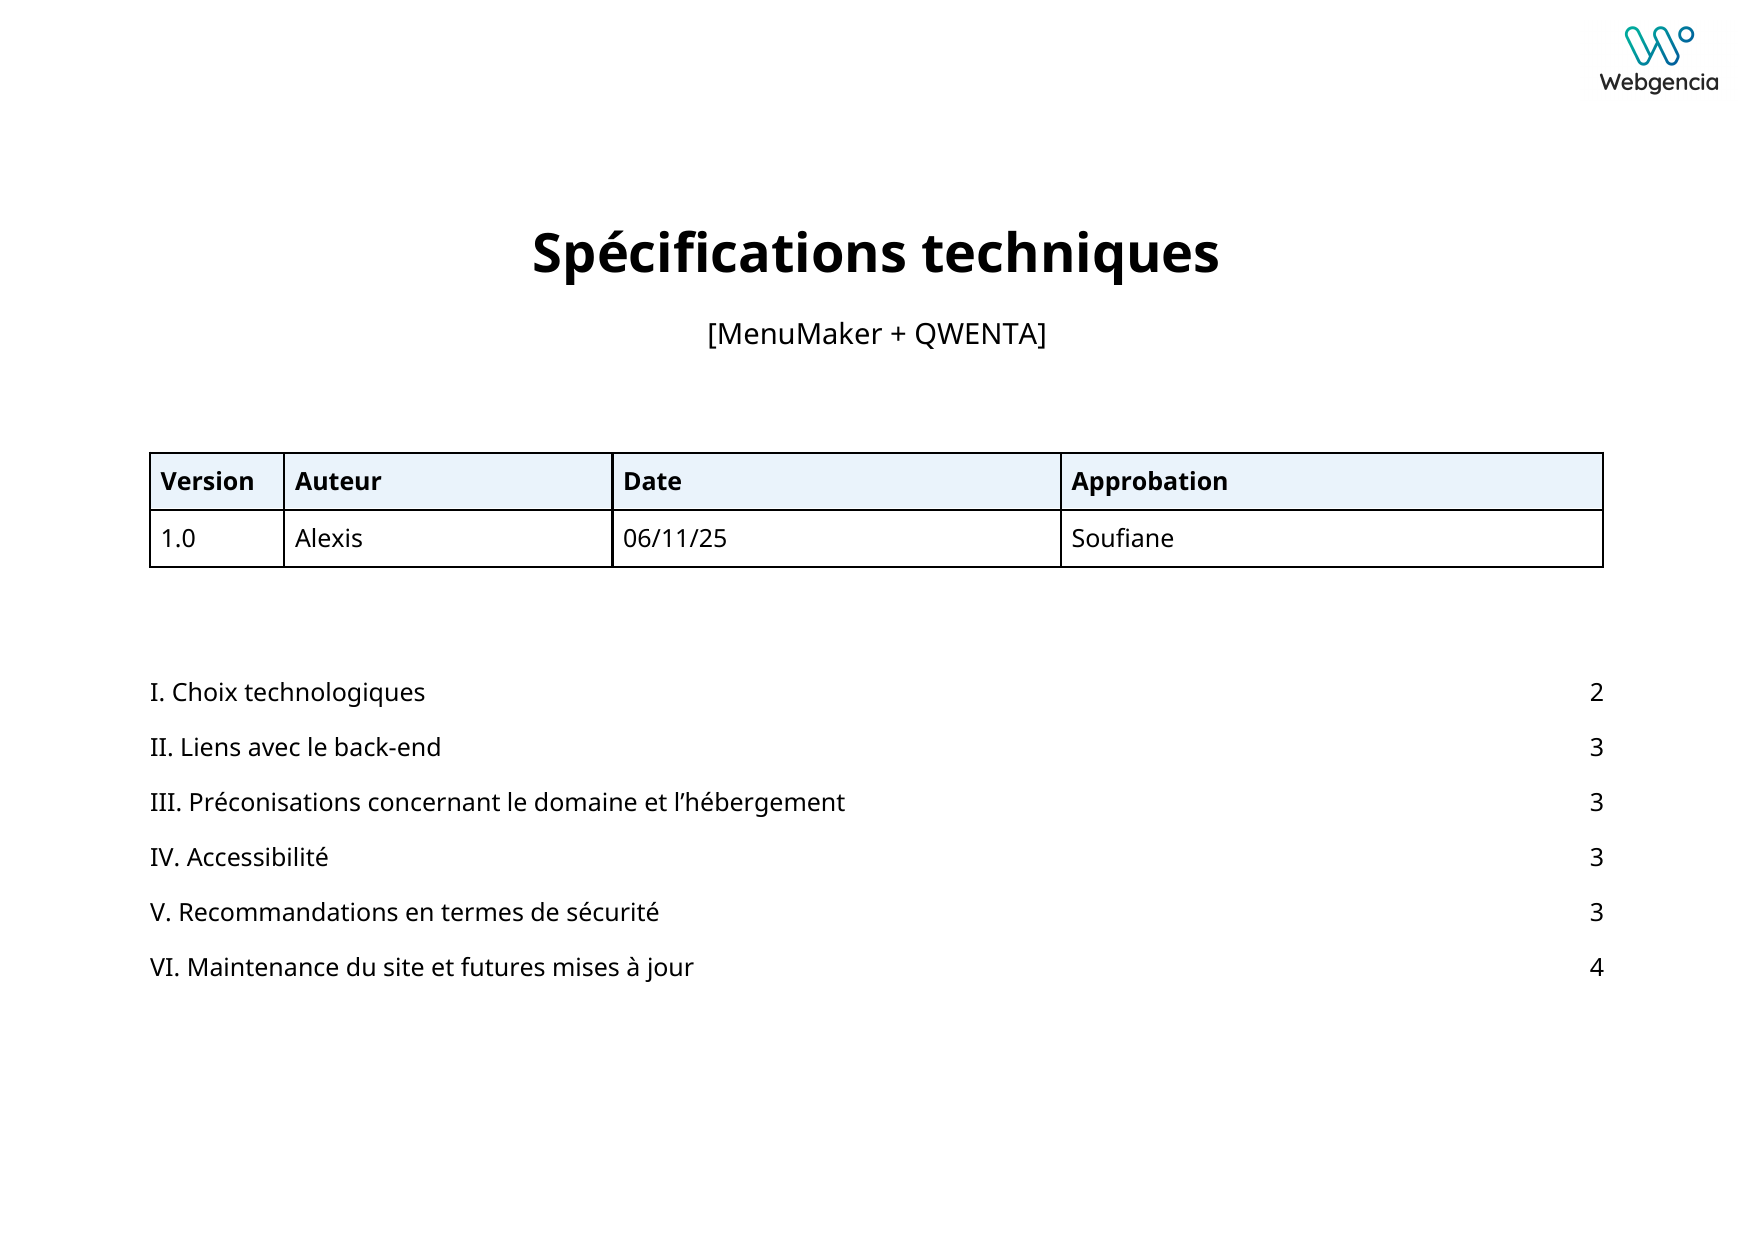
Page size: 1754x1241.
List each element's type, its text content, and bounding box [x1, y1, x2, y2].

table_cell 1.0 [151, 511, 283, 566]
text [MenuMaker + QWENTA] [150, 313, 1604, 353]
table_header Auteur [285, 454, 611, 508]
text I. Choix technologiques 2 [150, 675, 1604, 709]
picture [1580, 20, 1739, 101]
text V. Recommandations en termes de sécurité 3 [150, 894, 1604, 928]
table_header Date [614, 454, 1060, 508]
table_header Approbation [1062, 454, 1602, 508]
table_cell Alexis [285, 511, 611, 566]
table_cell Soufiane [1062, 511, 1602, 566]
text IV. Accessibilité 3 [150, 839, 1604, 873]
text II. Liens avec le back-end 3 [150, 730, 1604, 764]
title Spécifications techniques [150, 215, 1604, 288]
table_header Version [151, 454, 283, 508]
table_cell 11/06/25 [614, 511, 1060, 566]
text III. Préconisations concernant le domaine et l’hébergement 3 [150, 784, 1604, 819]
text VI. Maintenance du site et futures mises à jour 4 [150, 949, 1604, 983]
